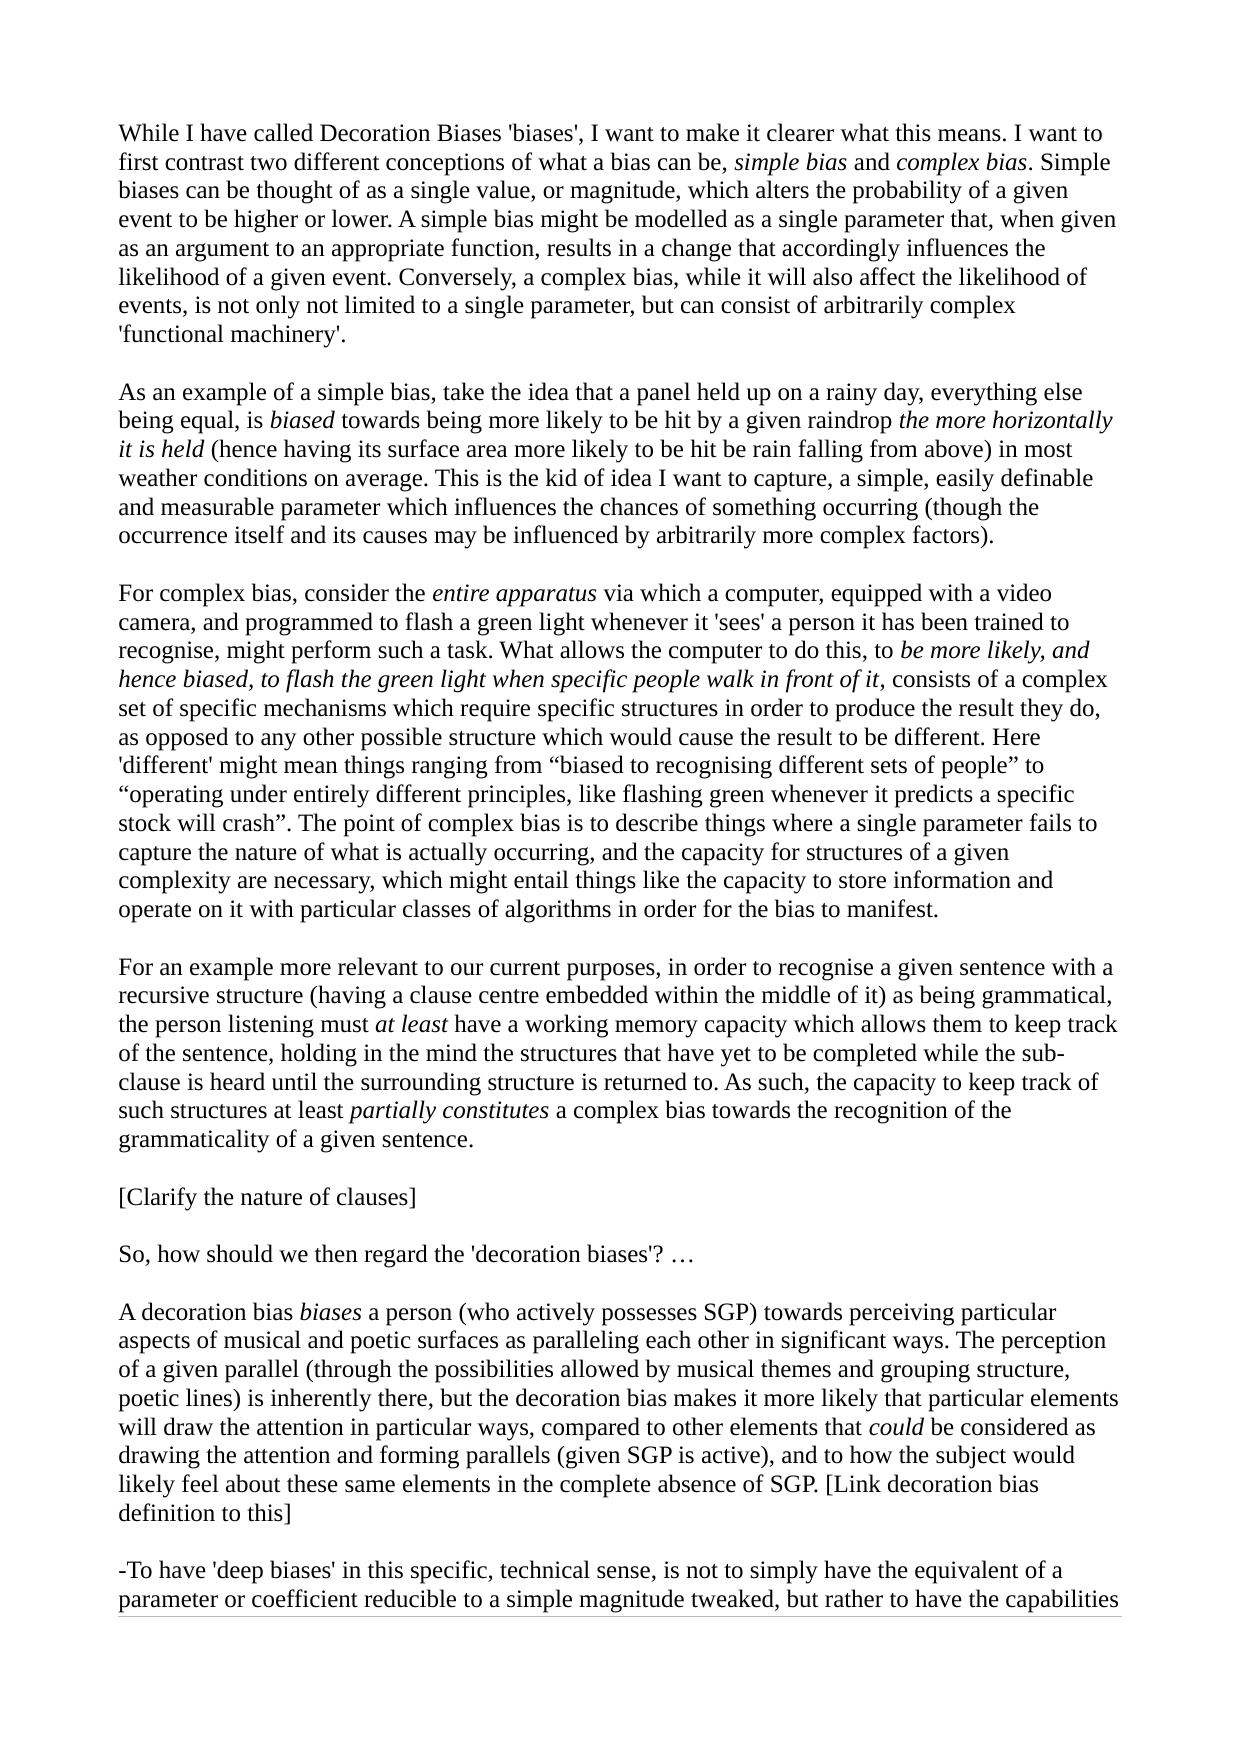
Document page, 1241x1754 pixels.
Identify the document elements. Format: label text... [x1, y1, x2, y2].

text While I have called Decoration Biases 'biases', I want to make it clearer what this means. I want to first contrast two different conceptions of what a bias can be, simple bias and complex bias. Simple biases can be thought of as a single value, or magnitude, which alters the probability of a given event to be higher or lower. A simple bias might be modelled as a single parameter that, when given as an argument to an appropriate function, results in a change that accordingly influences the likelihood of a given event. Conversely, a complex bias, while it will also affect the likelihood of events, is not only not limited to a single parameter, but can consist of arbitrarily complex 'functional machinery'. [118, 118, 1122, 348]
text As an example of a simple bias, take the idea that a panel held up on a rainy day, everything else being equal, is biased towards being more likely to be hit by a given raindrop the more horizontally it is held (hence having its surface area more likely to be hit be rain falling from above) in most weather conditions on average. This is the kid of idea I want to capture, a simple, easily definable and measurable parameter which influences the chances of something occurring (though the occurrence itself and its causes may be influenced by arbitrarily more complex factors). [118, 377, 1122, 549]
text So, how should we then regard the 'decoration biases'? … [118, 1239, 1122, 1268]
text For an example more relevant to our current purposes, in order to recognise a given sentence with a recursive structure (having a clause centre embedded within the middle of it) as being grammatical, the person listening must at least have a working memory capacity which allows them to keep track of the sentence, holding in the mind the structures that have yet to be completed while the sub-clause is heard until the surrounding structure is returned to. As such, the capacity to keep track of such structures at least partially constitutes a complex bias towards the recognition of the grammaticality of a given sentence. [118, 952, 1122, 1153]
text [Clarify the nature of clauses] [118, 1182, 1122, 1211]
text For complex bias, consider the entire apparatus via which a computer, equipped with a video camera, and programmed to flash a green light whenever it 'sees' a person it has been trained to recognise, might perform such a task. What allows the computer to do this, to be more likely, and hence biased, to flash the green light when specific people walk in front of it, consists of a complex set of specific mechanisms which require specific structures in order to produce the result they do, as opposed to any other possible structure which would cause the result to be different. Here 'different' might mean things ranging from “biased to recognising different sets of people” to “operating under entirely different principles, like flashing green whenever it predicts a specific stock will crash”. The point of complex bias is to describe things where a single parameter fails to capture the nature of what is actually occurring, and the capacity for structures of a given complexity are necessary, which might entail things like the capacity to store information and operate on it with particular classes of algorithms in order for the bias to manifest. [118, 578, 1122, 923]
text -To have 'deep biases' in this specific, technical sense, is not to simply have the equivalent of a parameter or coefficient reducible to a simple magnitude tweaked, but rather to have the capabilities [118, 1556, 1122, 1616]
text A decoration bias biases a person (who actively possesses SGP) towards perceiving particular aspects of musical and poetic surfaces as paralleling each other in significant ways. The perception of a given parallel (through the possibilities allowed by musical themes and grouping structure, poetic lines) is inherently there, but the decoration bias makes it more likely that particular elements will draw the attention in particular ways, compared to other elements that could be considered as drawing the attention and forming parallels (given SGP is active), and to how the subject would likely feel about these same elements in the complete absence of SGP. [Link decoration bias definition to this] [118, 1297, 1122, 1527]
